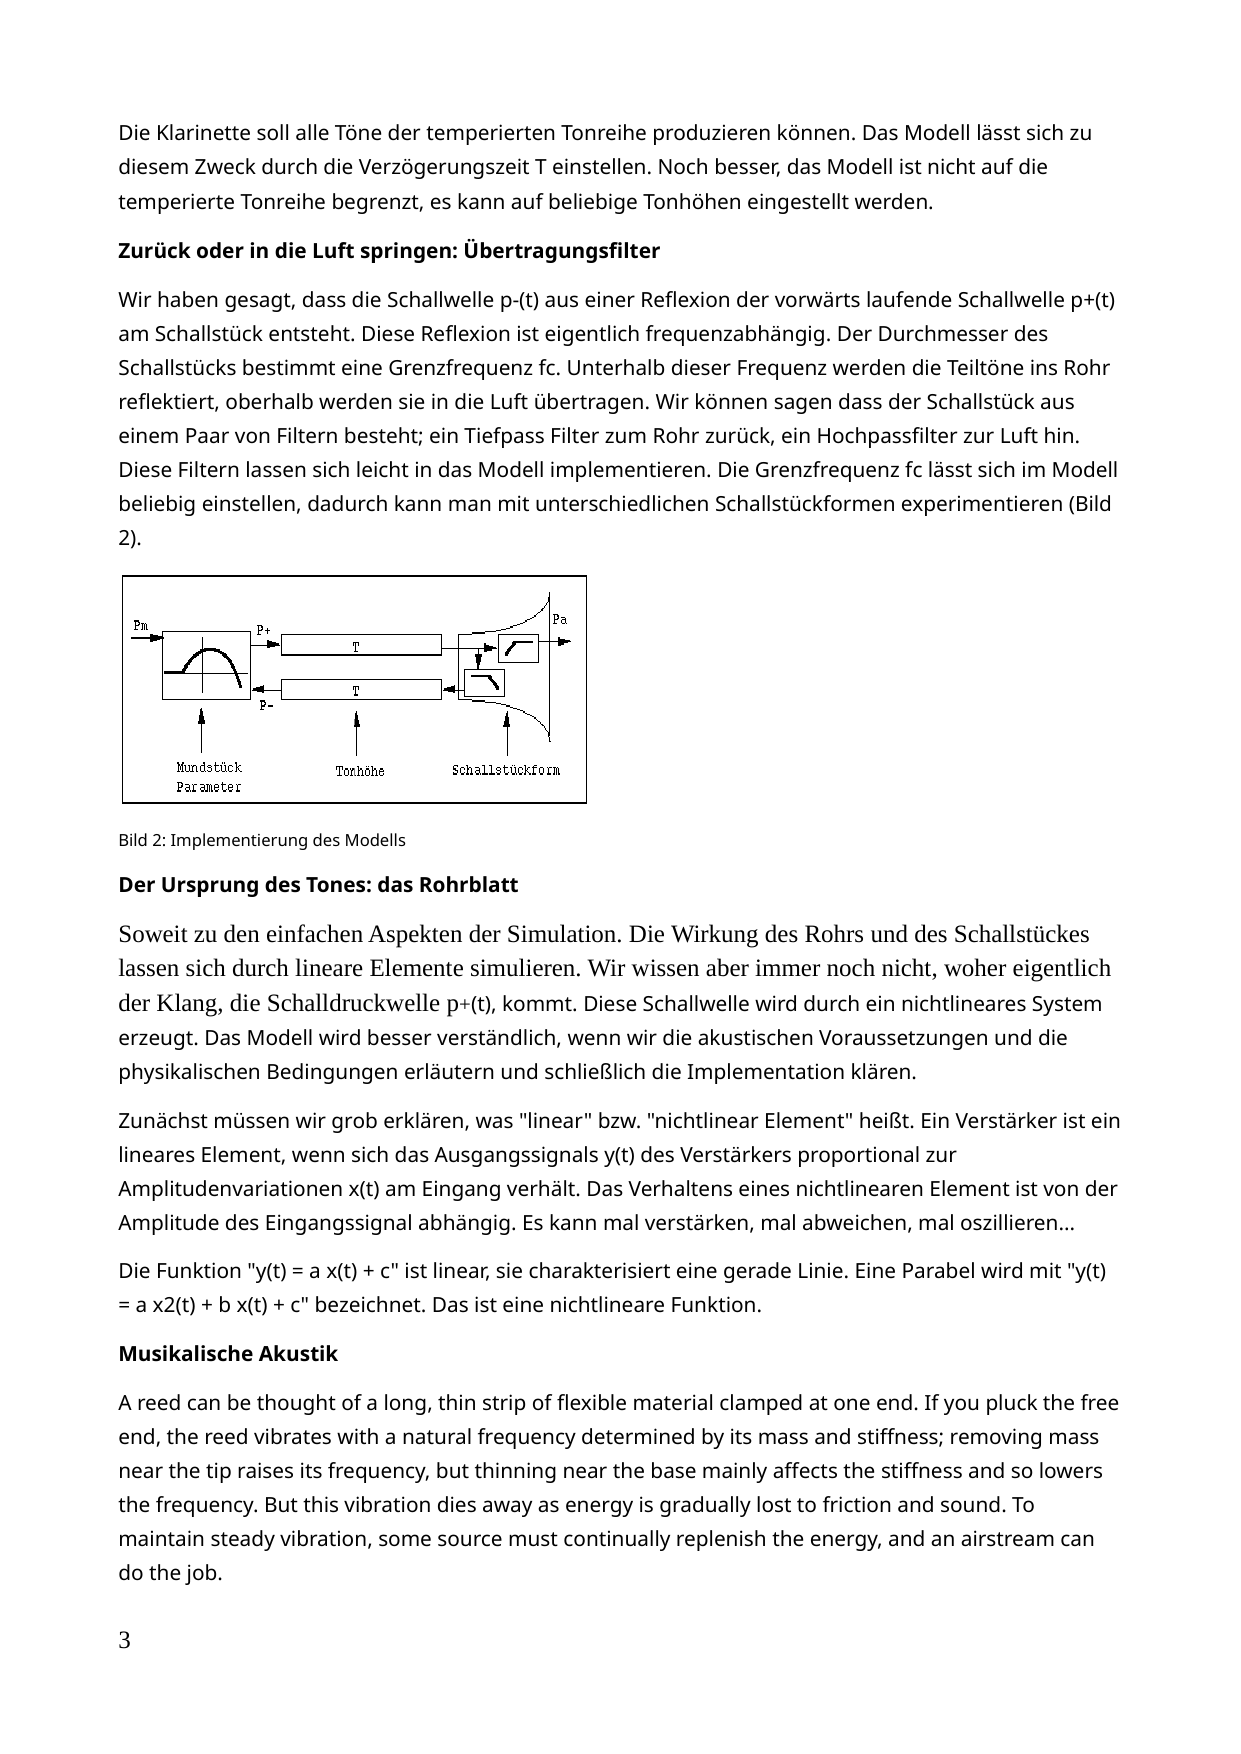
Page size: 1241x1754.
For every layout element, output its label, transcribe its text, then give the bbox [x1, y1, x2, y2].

text Wir haben gesagt, dass die Schallwelle p-(t) aus einer Reflexion der vorwärts laufende Schallwelle p+(t) am Schallstück entsteht. Diese Reflexion ist eigentlich frequenzabhängig. Der Durchmesser des Schallstücks bestimmt eine Grenzfrequenz fc. Unterhalb dieser Frequenz werden die Teiltöne ins Rohr reflektiert, oberhalb werden sie in die Luft übertragen. Wir können sagen dass der Schallstück aus einem Paar von Filtern besteht; ein Tiefpass Filter zum Rohr zurück, ein Hochpassfilter zur Luft hin. Diese Filtern lassen sich leicht in das Modell implementieren. Die Grenzfrequenz fc lässt sich im Modell beliebig einstellen, dadurch kann man mit unterschiedlichen Schallstückformen experimentieren (Bild 2). [118, 285, 1122, 552]
text Die Klarinette soll alle Töne der temperierten Tonreihe produzieren können. Das Modell lässt sich zu diesem Zweck durch die Verzögerungszeit T einstellen. Noch besser, das Modell ist nicht auf die temperierte Tonreihe begrenzt, es kann auf beliebige Tonhöhen eingestellt werden. [118, 118, 1122, 216]
text Soweit zu den einfachen Aspekten der Simulation. Die Wirkung des Rohrs und des Schallstückes lassen sich durch lineare Elemente simulieren. Wir wissen aber immer noch nicht, woher eigentlich der Klang, die Schalldruckwelle p+(t), kommt. Diese Schallwelle wird durch ein nichtlineares System erzeugt. Das Modell wird besser verständlich, wenn wir die akustischen Voraussetzungen und die physikalischen Bedingungen erläutern und schließlich die Implementation klären. [118, 919, 1122, 1086]
text Bild 2: Implementierung des Modells [118, 828, 1122, 851]
text A reed can be thought of a long, thin strip of flexible material clamped at one end. If you pluck the free end, the reed vibrates with a natural frequency determined by its mass and stiffness; removing mass near the tip raises its frequency, but thinning near the base mainly affects the stiffness and so lowers the frequency. But this vibration dies away as energy is gradually lost to friction and sound. To maintain steady vibration, some source must continually replenish the energy, and an airstream can do the job. [118, 1388, 1122, 1587]
text Der Ursprung des Tones: das Rohrblatt [118, 870, 1122, 899]
picture [118, 572, 591, 809]
text Zunächst müssen wir grob erklären, was "linear" bzw. "nichtlinear Element" heißt. Ein Verstärker ist ein lineares Element, wenn sich das Ausgangssignals y(t) des Verstärkers proportional zur Amplitudenvariationen x(t) am Eingang verhält. Das Verhaltens eines nichtlinearen Element ist von der Amplitude des Eingangssignal abhängig. Es kann mal verstärken, mal abweichen, mal oszillieren... [118, 1106, 1122, 1236]
text Die Funktion "y(t) = a x(t) + c" ist linear, sie charakterisiert eine gerade Linie. Eine Parabel wird mit "y(t) = a x2(t) + b x(t) + c" bezeichnet. Das ist eine nichtlineare Funktion. [118, 1257, 1122, 1319]
text Musikalische Akustik [118, 1339, 1122, 1368]
text Zurück oder in die Luft springen: Übertragungsfilter [118, 236, 1122, 265]
